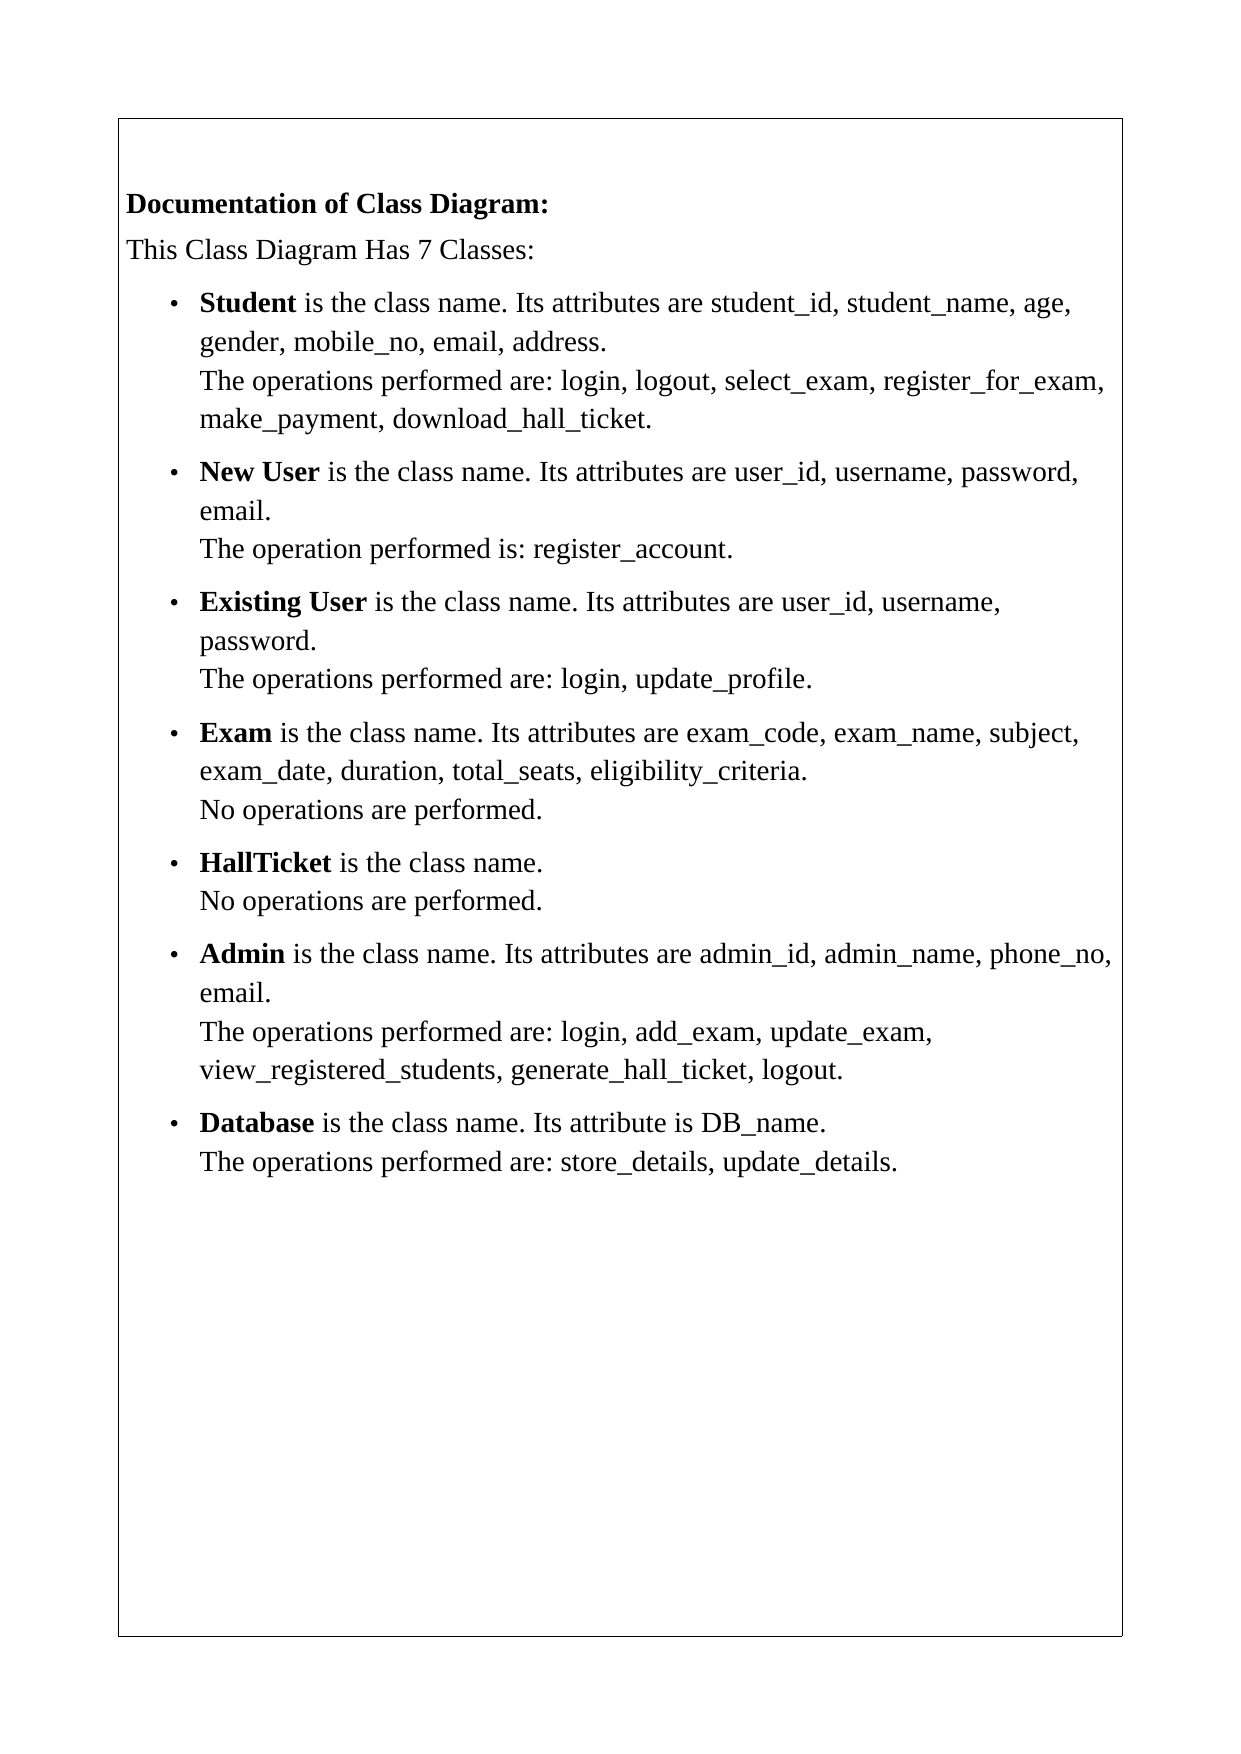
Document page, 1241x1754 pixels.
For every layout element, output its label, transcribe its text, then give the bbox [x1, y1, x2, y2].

list Existing User is the class name. Its attributes are user_id, username, password. The operations performed are: login, update_profile. [170, 584, 1114, 695]
list Admin is the class name. Its attributes are admin_id, admin_name, phone_no, email. The operations performed are: login, add_exam, update_exam, view_registered_students, generate_hall_ticket, logout. [170, 937, 1114, 1086]
list New User is the class name. Its attributes are user_id, username, password, email. The operation performed is: register_account. [170, 454, 1114, 565]
list Database is the class name. Its attribute is DB_name. The operations performed are: store_details, update_details. [170, 1105, 1114, 1177]
list HallTicket is the class name. No operations are performed. [170, 845, 1114, 917]
list Student is the class name. Its attributes are student_id, student_name, age, gender, mobile_no, email, address. The operations performed are: login, logout, select_exam, register_for_exam, make_payment, download_hall_ticket. [170, 286, 1114, 435]
list Exam is the class name. Its attributes are exam_code, exam_name, subject, exam_date, duration, total_seats, eligibility_criteria. No operations are performed. [170, 715, 1114, 825]
text This Class Diagram Has 7 Classes: [126, 232, 1114, 266]
subtitle Documentation of Class Diagram: [126, 186, 1114, 220]
